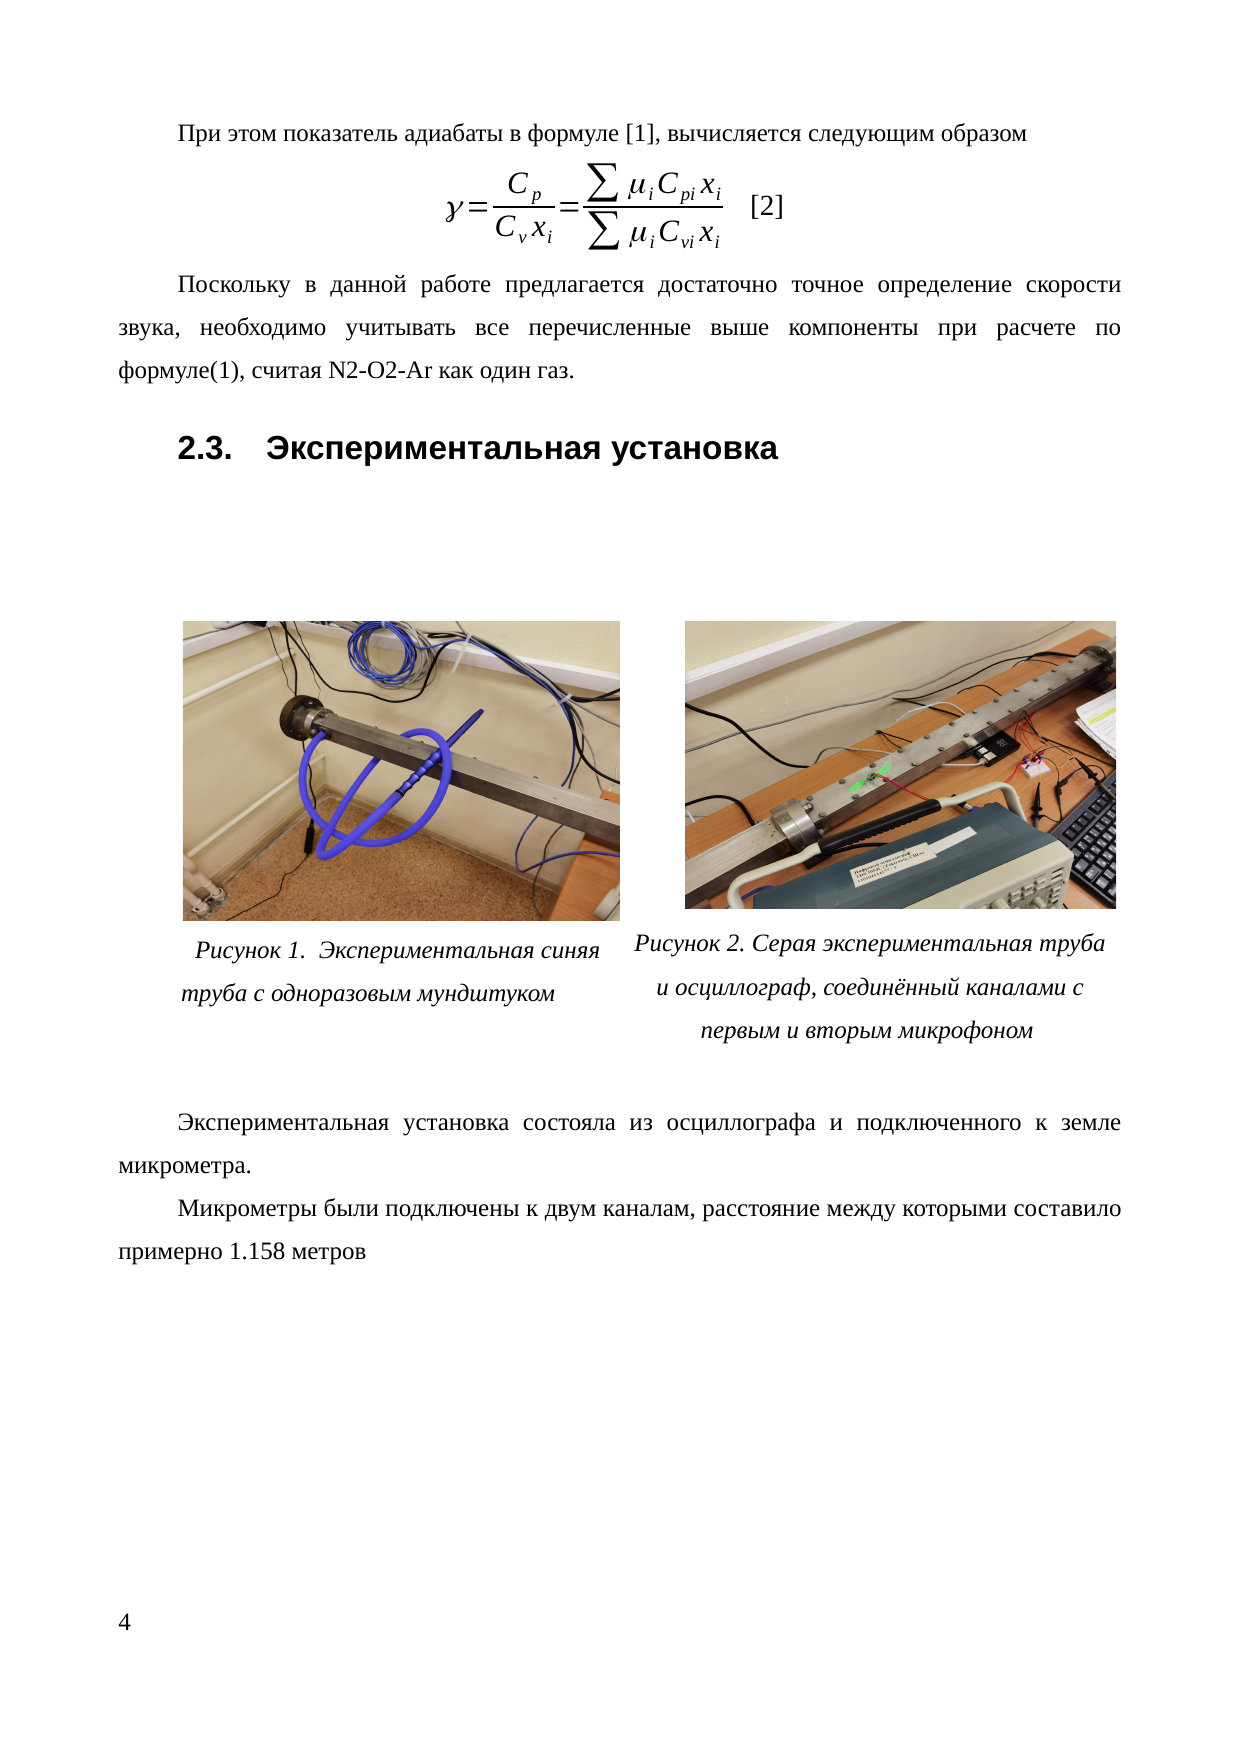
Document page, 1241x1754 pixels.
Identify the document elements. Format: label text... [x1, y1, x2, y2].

table_header Рисунок 1. Экспериментальная синяя труба с одноразовым мундштуком [118, 616, 620, 1063]
picture [182, 621, 620, 921]
text Экспериментальная установка состояла из осциллографа и подключенного к земле микрометра. [118, 1107, 1122, 1178]
picture [685, 621, 1117, 909]
text [2] [295, 161, 862, 252]
text Микрометры были подключены к двум каналам, расстояние между которыми составило примерно 1.158 метров [118, 1193, 1122, 1265]
subtitle Экспериментальная установка [118, 428, 1122, 466]
text При этом показатель адиабаты в формуле [1], вычисляется следующим образом [118, 118, 1122, 147]
text Поскольку в данной работе предлагается достаточно точное определение скорости звука, необходимо учитывать все перечисленные выше компоненты при расчете по формуле(1), считая N2-O2-Ar как один газ. [118, 269, 1122, 384]
table_header Рисунок 2. Серая экспериментальная труба и осциллограф, соединённый каналами с первым и вторым микрофоном [620, 616, 1122, 1063]
